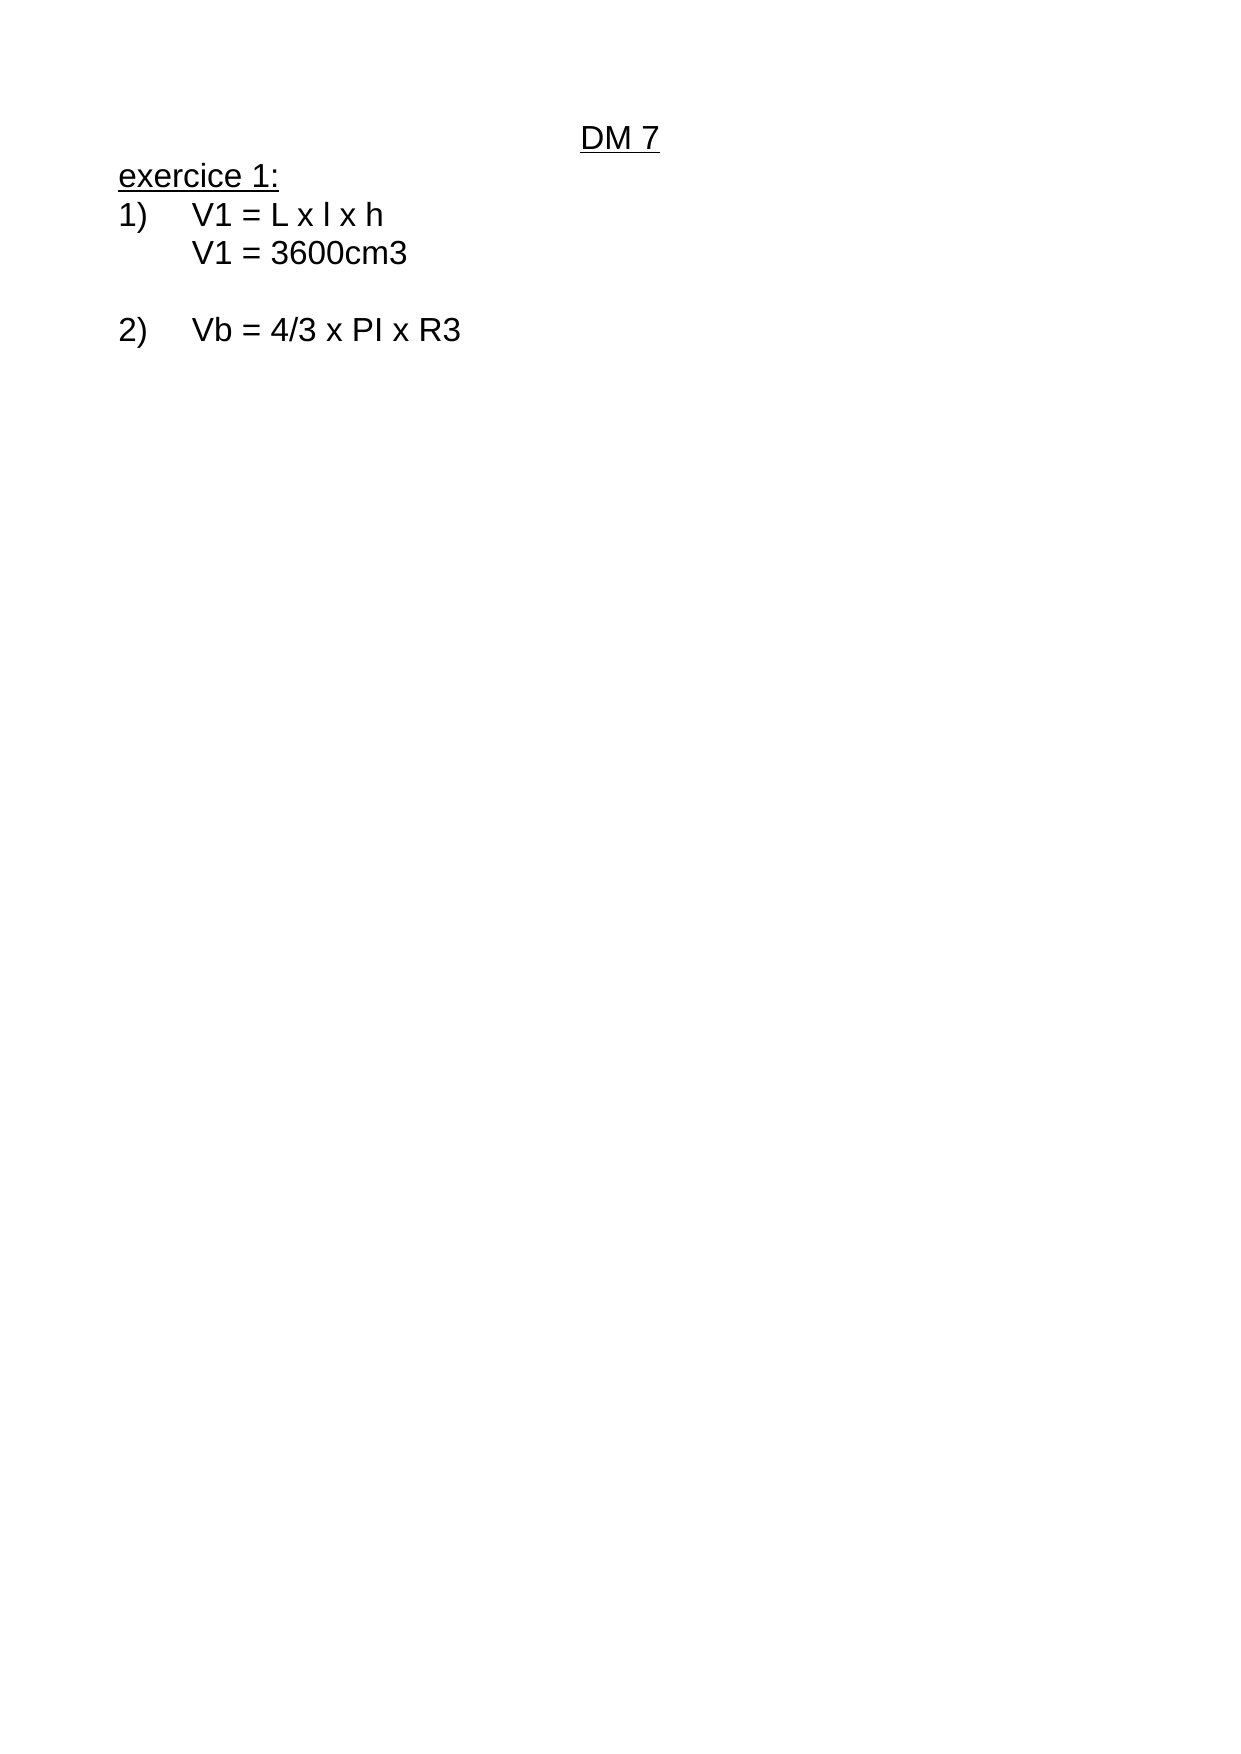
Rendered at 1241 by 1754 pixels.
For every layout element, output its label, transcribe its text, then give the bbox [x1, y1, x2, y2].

text DM 7 [118, 118, 1122, 157]
text V1 = 3600cm3 [118, 233, 1122, 272]
text 1) V1 = L x l x h [118, 195, 1122, 233]
text 2) Vb = 4/3 x PI x R3 [118, 310, 1122, 349]
text exercice 1: [118, 157, 1122, 195]
